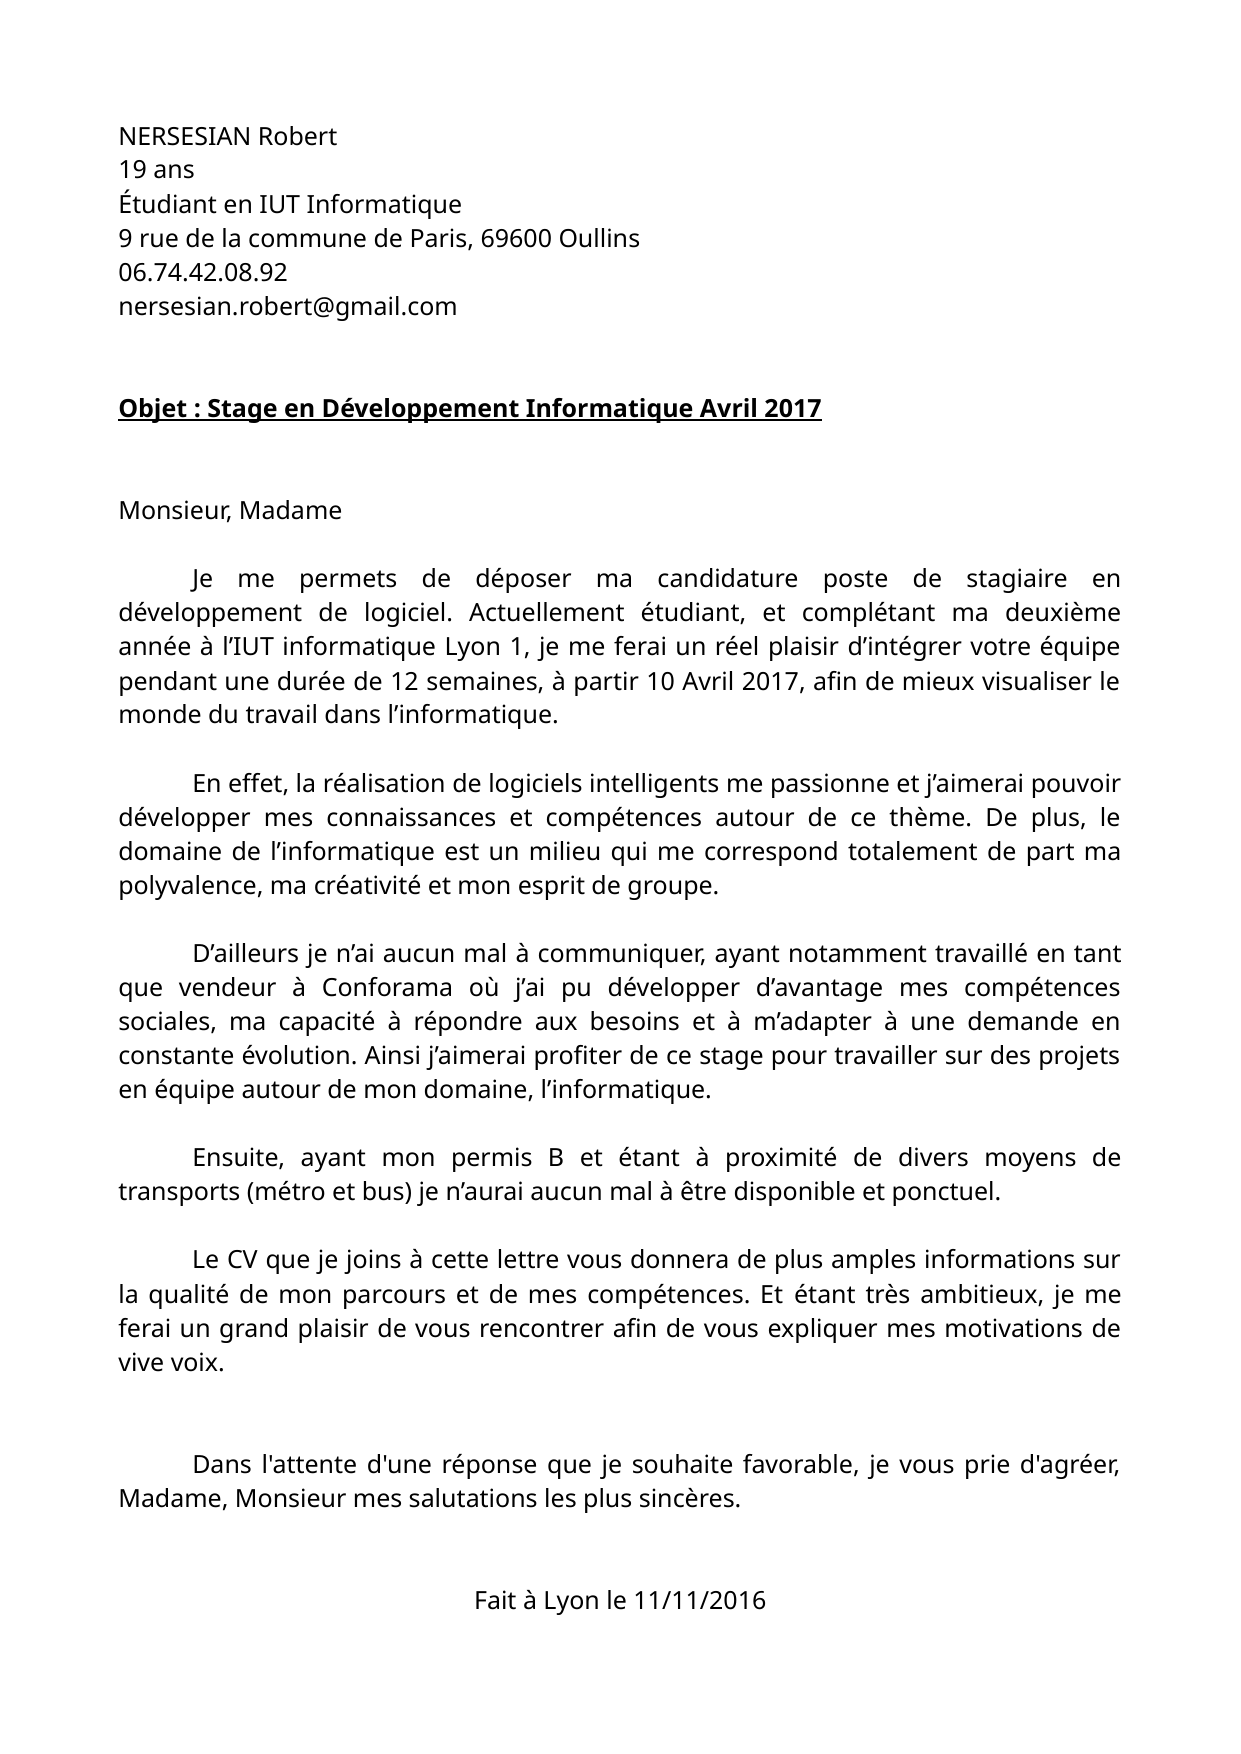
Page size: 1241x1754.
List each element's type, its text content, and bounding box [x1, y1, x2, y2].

text Fait à Lyon le 11/11/2016 [118, 1583, 1122, 1617]
text 06.74.42.08.92 [118, 254, 1122, 288]
text Le CV que je joins à cette lettre vous donnera de plus amples informations sur la qualité de mon parcours et de mes compétences. Et étant très ambitieux, je me ferai un grand plaisir de vous rencontrer afin de vous expliquer mes motivations de vive voix. [118, 1242, 1122, 1378]
text Monsieur, Madame [118, 493, 1122, 527]
text D’ailleurs je n’ai aucun mal à communiquer, ayant notamment travaillé en tant que vendeur à Conforama où j’ai pu développer d’avantage mes compétences sociales, ma capacité à répondre aux besoins et à m’adapter à une demande en constante évolution. Ainsi j’aimerai profiter de ce stage pour travailler sur des projets en équipe autour de mon domaine, l’informatique. [118, 936, 1122, 1106]
text Objet : Stage en Développement Informatique Avril 2017 [118, 391, 1122, 425]
text 9 rue de la commune de Paris, 69600 Oullins [118, 220, 1122, 254]
text nersesian.robert@gmail.com [118, 288, 1122, 322]
text Ensuite, ayant mon permis B et étant à proximité de divers moyens de transports (métro et bus) je n’aurai aucun mal à être disponible et ponctuel. [118, 1140, 1122, 1208]
text Dans l'attente d'une réponse que je souhaite favorable, je vous prie d'agréer, Madame, Monsieur mes salutations les plus sincères. [118, 1447, 1122, 1515]
text 19 ans [118, 152, 1122, 186]
text NERSESIAN Robert [118, 118, 1122, 152]
text Je me permets de déposer ma candidature poste de stagiaire en développement de logiciel. Actuellement étudiant, et complétant ma deuxième année à l’IUT informatique Lyon 1, je me ferai un réel plaisir d’intégrer votre équipe pendant une durée de 12 semaines, à partir 10 Avril 2017, afin de mieux visualiser le monde du travail dans l’informatique. [118, 561, 1122, 731]
text En effet, la réalisation de logiciels intelligents me passionne et j’aimerai pouvoir développer mes connaissances et compétences autour de ce thème. De plus, le domaine de l’informatique est un milieu qui me correspond totalement de part ma polyvalence, ma créativité et mon esprit de groupe. [118, 765, 1122, 902]
text Étudiant en IUT Informatique [118, 186, 1122, 220]
